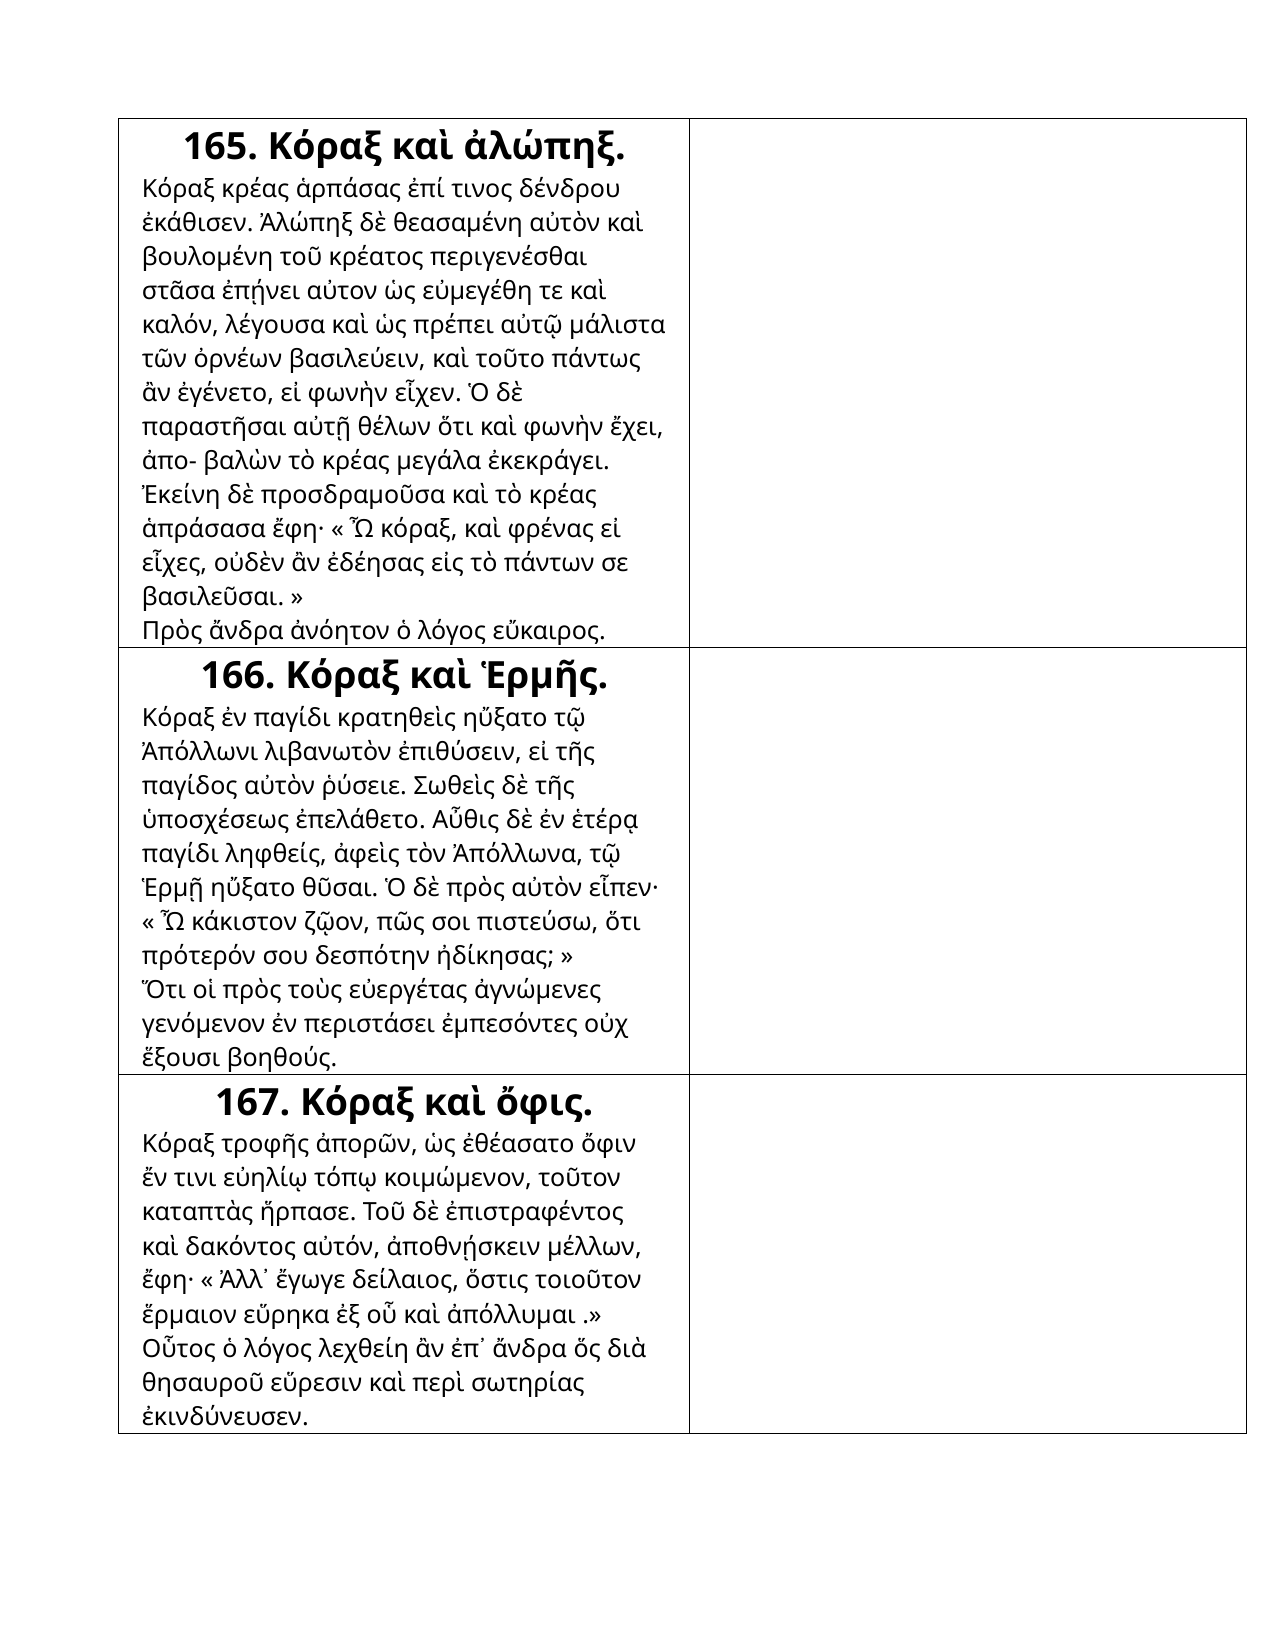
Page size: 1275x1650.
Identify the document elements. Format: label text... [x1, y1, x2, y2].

table_cell [690, 119, 1246, 647]
table_cell [690, 1075, 1246, 1432]
table_cell 167. Κόραξ καὶ ὄφις. Κόραξ τροφῆς ἀπορῶν, ὡς ἐθέασατο ὄφιν ἔν τινι εὐηλίῳ τόπῳ κοιμώμενον, τοῦτον καταπτὰς ἥρπασε. Τοῦ δὲ ἐπιστραφέντος καὶ δακόντος αὐτόν, ἀποθνῄσκειν μέλλων, ἔφη· « Ἀλλ᾿ ἔγωγε δείλαιος, ὅστις τοιοῦτον ἕρμαιον εὕρηκα ἐξ οὗ καὶ ἀπόλλυμαι .» Οὗτος ὁ λόγος λεχθείη ἂν ἐπ᾿ ἄνδρα ὅς διὰ θησαυροῦ εὕρεσιν καὶ περὶ σωτηρίας ἐκινδύνευσεν. [119, 1075, 689, 1432]
table_cell [690, 648, 1246, 1074]
table_cell 165. Κόραξ καὶ ἀλώπηξ. Κόραξ κρέας ἁρπάσας ἐπί τινος δένδρου ἐκάθισεν. Ἀλώπηξ δὲ θεασαμένη αὐτὸν καὶ βουλομένη τοῦ κρέατος περιγενέσθαι στᾶσα ἐπῄνει αὐτον ὡς εὐμεγέθη τε καὶ καλόν, λέγουσα καὶ ὡς πρέπει αὐτῷ μάλιστα τῶν ὀρνέων βασιλεύειν, καὶ τοῦτο πάντως ἂν ἐγένετο, εἰ φωνὴν εἶχεν. Ὁ δὲ παραστῆσαι αὐτῇ θέλων ὅτι καὶ φωνὴν ἔχει, ἀπο- βαλὼν τὸ κρέας μεγάλα ἐκεκράγει. Ἐκείνη δὲ προσδραμοῦσα καὶ τὸ κρέας ἁπράσασα ἔφη· « Ὦ κόραξ, καὶ φρένας εἰ εἶχες, οὐδὲν ἂν ἐδέησας εἰς τὸ πάντων σε βασιλεῦσαι. » Πρὸς ἄνδρα ἀνόητον ὁ λόγος εὔκαιρος. [119, 119, 689, 647]
table_cell 166. Κόραξ καὶ Ἑρμῆς. Κόραξ ἐν παγίδι κρατηθεὶς ηὔξατο τῷ Ἀπόλλωνι λιβανωτὸν ἐπιθύσειν, εἰ τῆς παγίδος αὐτὸν ῥύσειε. Σωθεὶς δὲ τῆς ὑποσχέσεως ἐπελάθετο. Αὖθις δὲ ἐν ἑτέρᾳ παγίδι ληφθείς, ἀφεὶς τὸν Ἀπόλλωνα, τῷ Ἑρμῇ ηὔξατο θῦσαι. Ὁ δὲ πρὸς αὐτὸν εἶπεν· « Ὦ κάκιστον ζῷον, πῶς σοι πιστεύσω, ὅτι πρότερόν σου δεσπότην ἠδίκησας; » Ὅτι οἱ πρὸς τοὺς εὐεργέτας ἀγνώμενες γενόμενον ἐν περιστάσει ἐμπεσόντες οὐχ ἕξουσι βοηθούς. [119, 648, 689, 1074]
